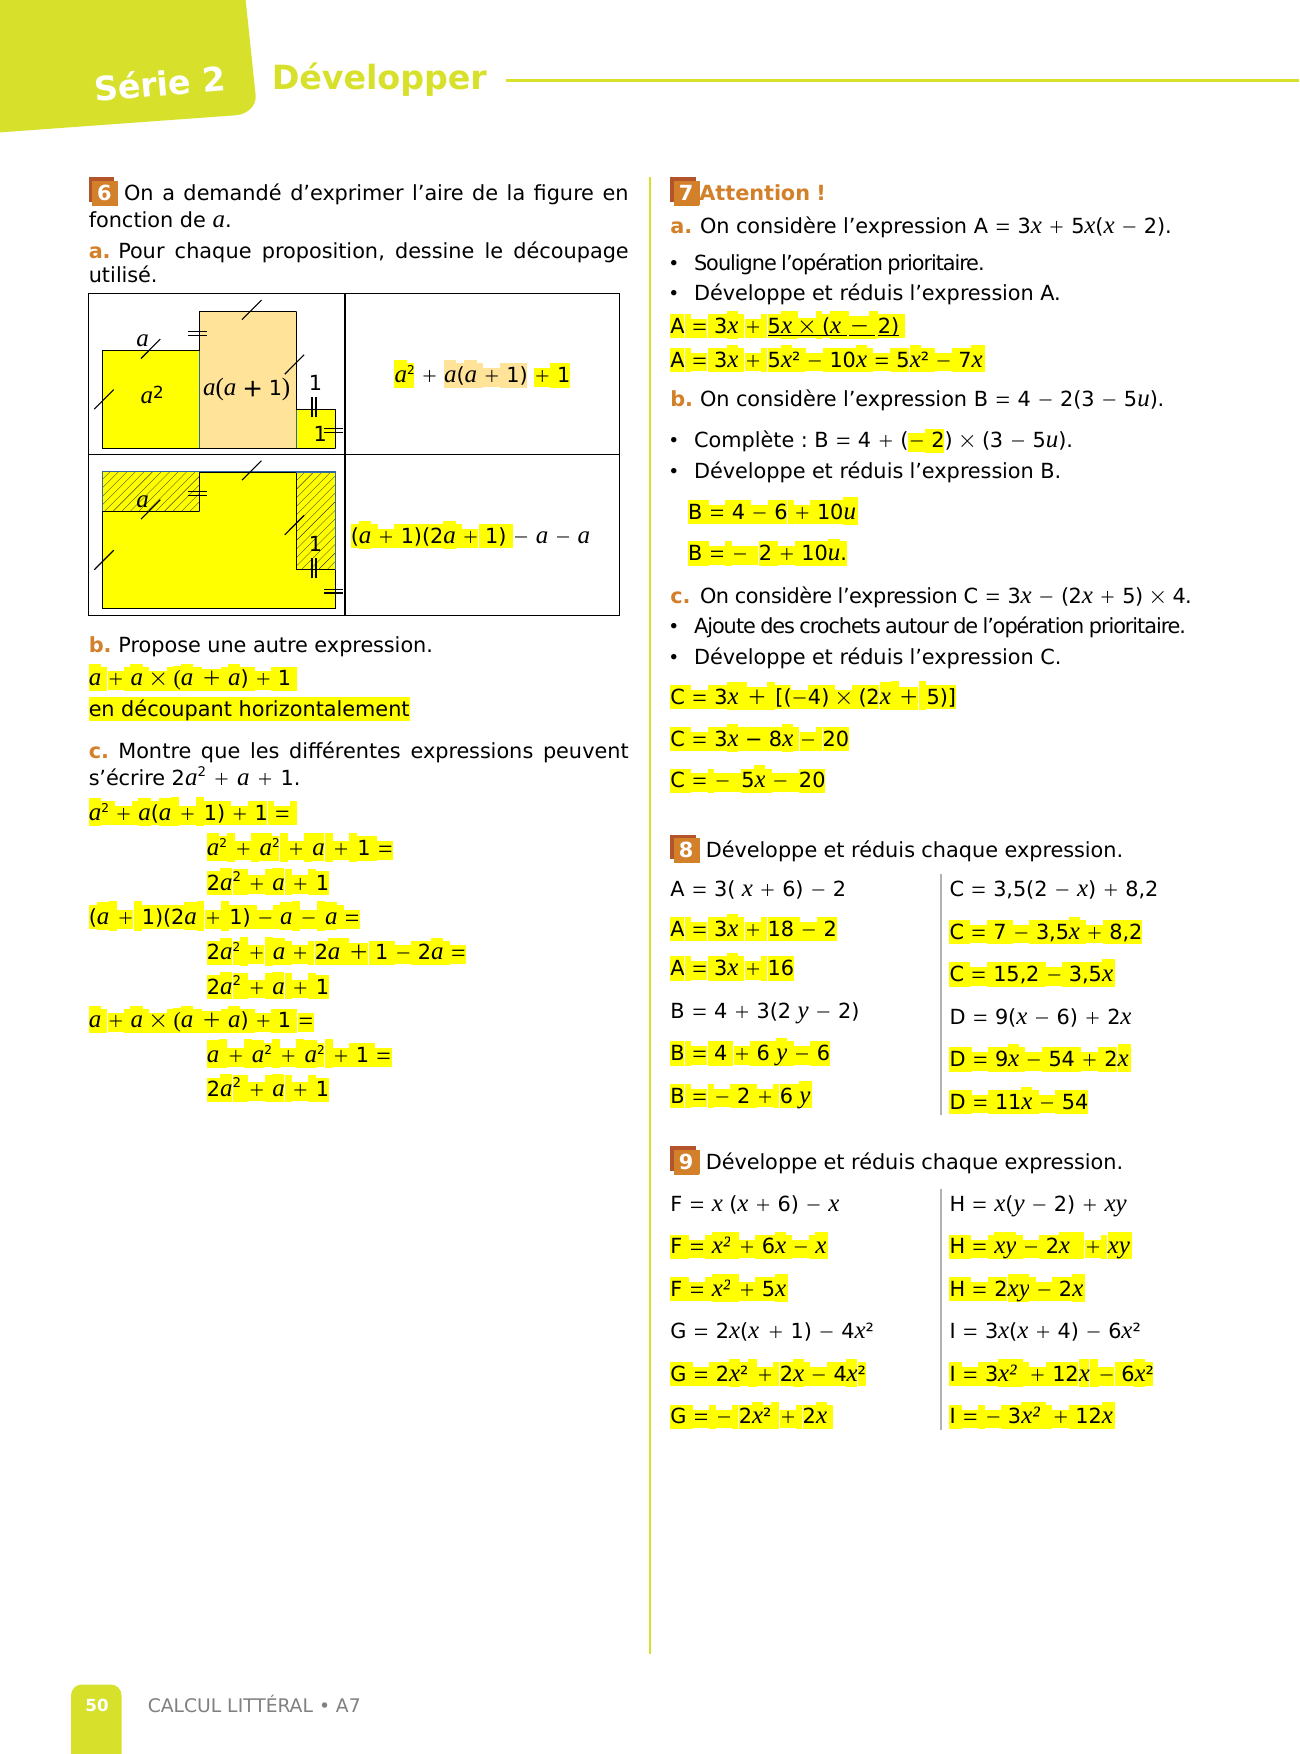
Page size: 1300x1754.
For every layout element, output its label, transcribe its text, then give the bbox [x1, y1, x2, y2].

list Développe et réduis l’expression C. [670, 645, 1211, 669]
text B = − 2  6 y [670, 1081, 932, 1108]
list Développe et réduis l’expression B. [670, 459, 1211, 483]
list Souligne l’opération prioritaire. [670, 251, 1211, 275]
list 2a2  a  2a  1 − 2a = [177, 937, 629, 966]
text C = 3,5(2 − x)  8,2 [949, 874, 1211, 902]
text C = 7 − 3,5x  8,2 [949, 917, 1211, 944]
list On considère l’expression A = 3x  5x(x − 2). [670, 211, 1211, 239]
list a  a × (a  a)  1 = [88, 1006, 629, 1033]
list A = 3x  5x² − 10x = 5x² − 7x [670, 345, 1211, 372]
list A = 3x  5x × (x − 2) [670, 311, 1211, 339]
list a2  a(a  1)  1 = [88, 797, 629, 826]
list 2a2  a  1 [177, 1074, 629, 1102]
list Pour chaque proposition, dessine le découpage utilisé. [88, 239, 629, 287]
list On considère l’expression C = 3x − (2x  5) × 4. [670, 581, 1211, 609]
text D = 9x − 54  2x [949, 1044, 1211, 1072]
text G = 2x(x  1) − 4x² [670, 1317, 932, 1344]
text C = − 5x − 20 [670, 752, 1211, 793]
text D = 9(x − 6)  2x [949, 1002, 1211, 1029]
subtitle Développe et réduis chaque expression. [696, 1146, 1211, 1174]
table_cell [89, 455, 344, 614]
text I = 3x(x  4) − 6x² [949, 1317, 1211, 1344]
text H = 2xy − 2x [949, 1274, 1211, 1302]
list a  a × (a  a)  1 [88, 663, 629, 691]
text C = 15,2 − 3,5x [949, 959, 1211, 987]
text H = xy − 2x  xy [949, 1232, 1211, 1259]
list (a  1)(2a  1) − a − a = [88, 901, 629, 931]
list 2a2  a  1 [177, 972, 629, 999]
list a2  a2  a  1 = [177, 832, 629, 862]
text F = x²  6x − x [670, 1232, 932, 1259]
text I = 3x²  12x − 6x² [949, 1359, 1211, 1387]
text F = x (x  6) − x [670, 1189, 932, 1217]
text B = 4  3(2 y − 2) [670, 996, 932, 1023]
text H = x(y − 2)  xy [949, 1189, 1211, 1217]
list 2a2  a  1 [177, 868, 629, 895]
subtitle Développe et réduis chaque expression. [670, 834, 1211, 862]
text C = 3x − 8x − 20 [670, 710, 1211, 752]
list en découpant horizontalement [88, 697, 629, 721]
text D = 11x − 54 [949, 1087, 1211, 1114]
text A = 3( x  6) − 2 [670, 874, 932, 902]
text I = − 3x²  12x [949, 1402, 1211, 1429]
list On considère l’expression B = 4 − 2(3 − 5u). [670, 384, 1211, 412]
table_header [89, 294, 344, 454]
text A = 3x  18 − 2 [670, 914, 932, 941]
list B = − 2  10u. [670, 525, 1211, 566]
list Propose une autre expression. [88, 633, 629, 658]
table_cell (a  1)(2a  1) − a − a [346, 455, 619, 614]
text B = 4  6 y − 6 [670, 1038, 932, 1066]
text F = x²  5x [670, 1274, 932, 1302]
text G = 2x²  2x − 4x² [670, 1359, 932, 1387]
list Ajoute des crochets autour de l’opération prioritaire. [670, 614, 1211, 639]
text A = 3x  16 [670, 953, 932, 981]
list Développe et réduis l’expression A. [670, 281, 1211, 305]
list a  a2  a2  1 = [177, 1039, 629, 1068]
table_header a2  a(a  1)  1 [346, 294, 619, 454]
subtitle Attention ! [696, 177, 1211, 205]
list Montre que les différentes expressions peuvent s’écrire 2a2  a  1. [88, 739, 629, 791]
list C = 3x  [(−4) × (2x  5)] [670, 669, 1211, 710]
list B = 4 − 6  10u [670, 483, 1211, 525]
list Complète : B = 4  (− 2) × (3 − 5u). [670, 412, 1211, 453]
subtitle On a demandé d’exprimer l’aire de la figure en fonction de a. [88, 177, 629, 233]
text G = − 2x²  2x [670, 1402, 932, 1429]
